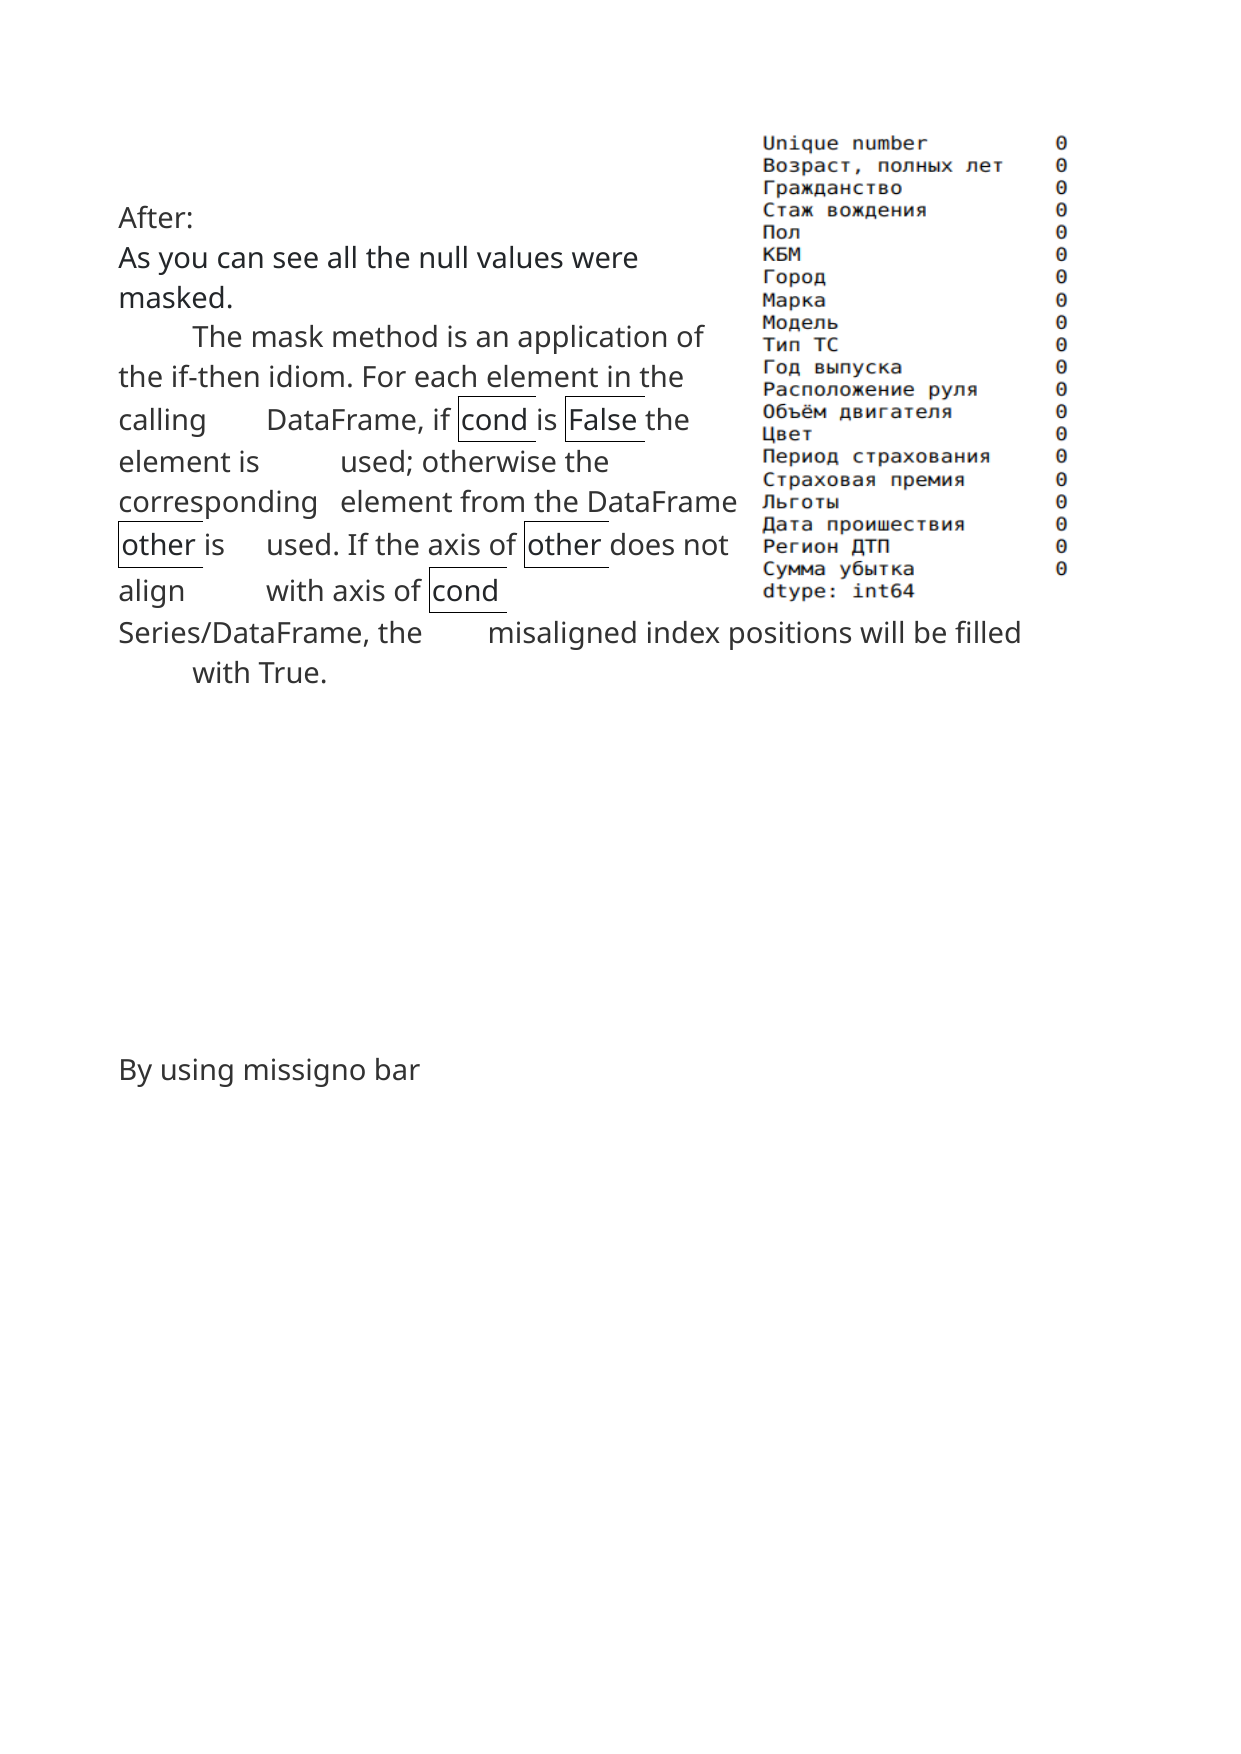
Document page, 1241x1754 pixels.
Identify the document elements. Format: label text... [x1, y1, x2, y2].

text [1118, 197, 1122, 237]
text As you can see all the null values were masked. [118, 237, 745, 317]
text The mask method is an application of the if-then idiom. For each element in the calling DataFrame, if cond is False the element is used; otherwise the corresponding element from the DataFrame other is used. If the axis of other does not align with axis of cond Series/DataFrame, the misaligned index positions will be filled with True. [118, 317, 1122, 692]
text After: [118, 197, 745, 237]
picture [745, 125, 1118, 608]
text By using missigno bar [118, 1049, 1122, 1089]
